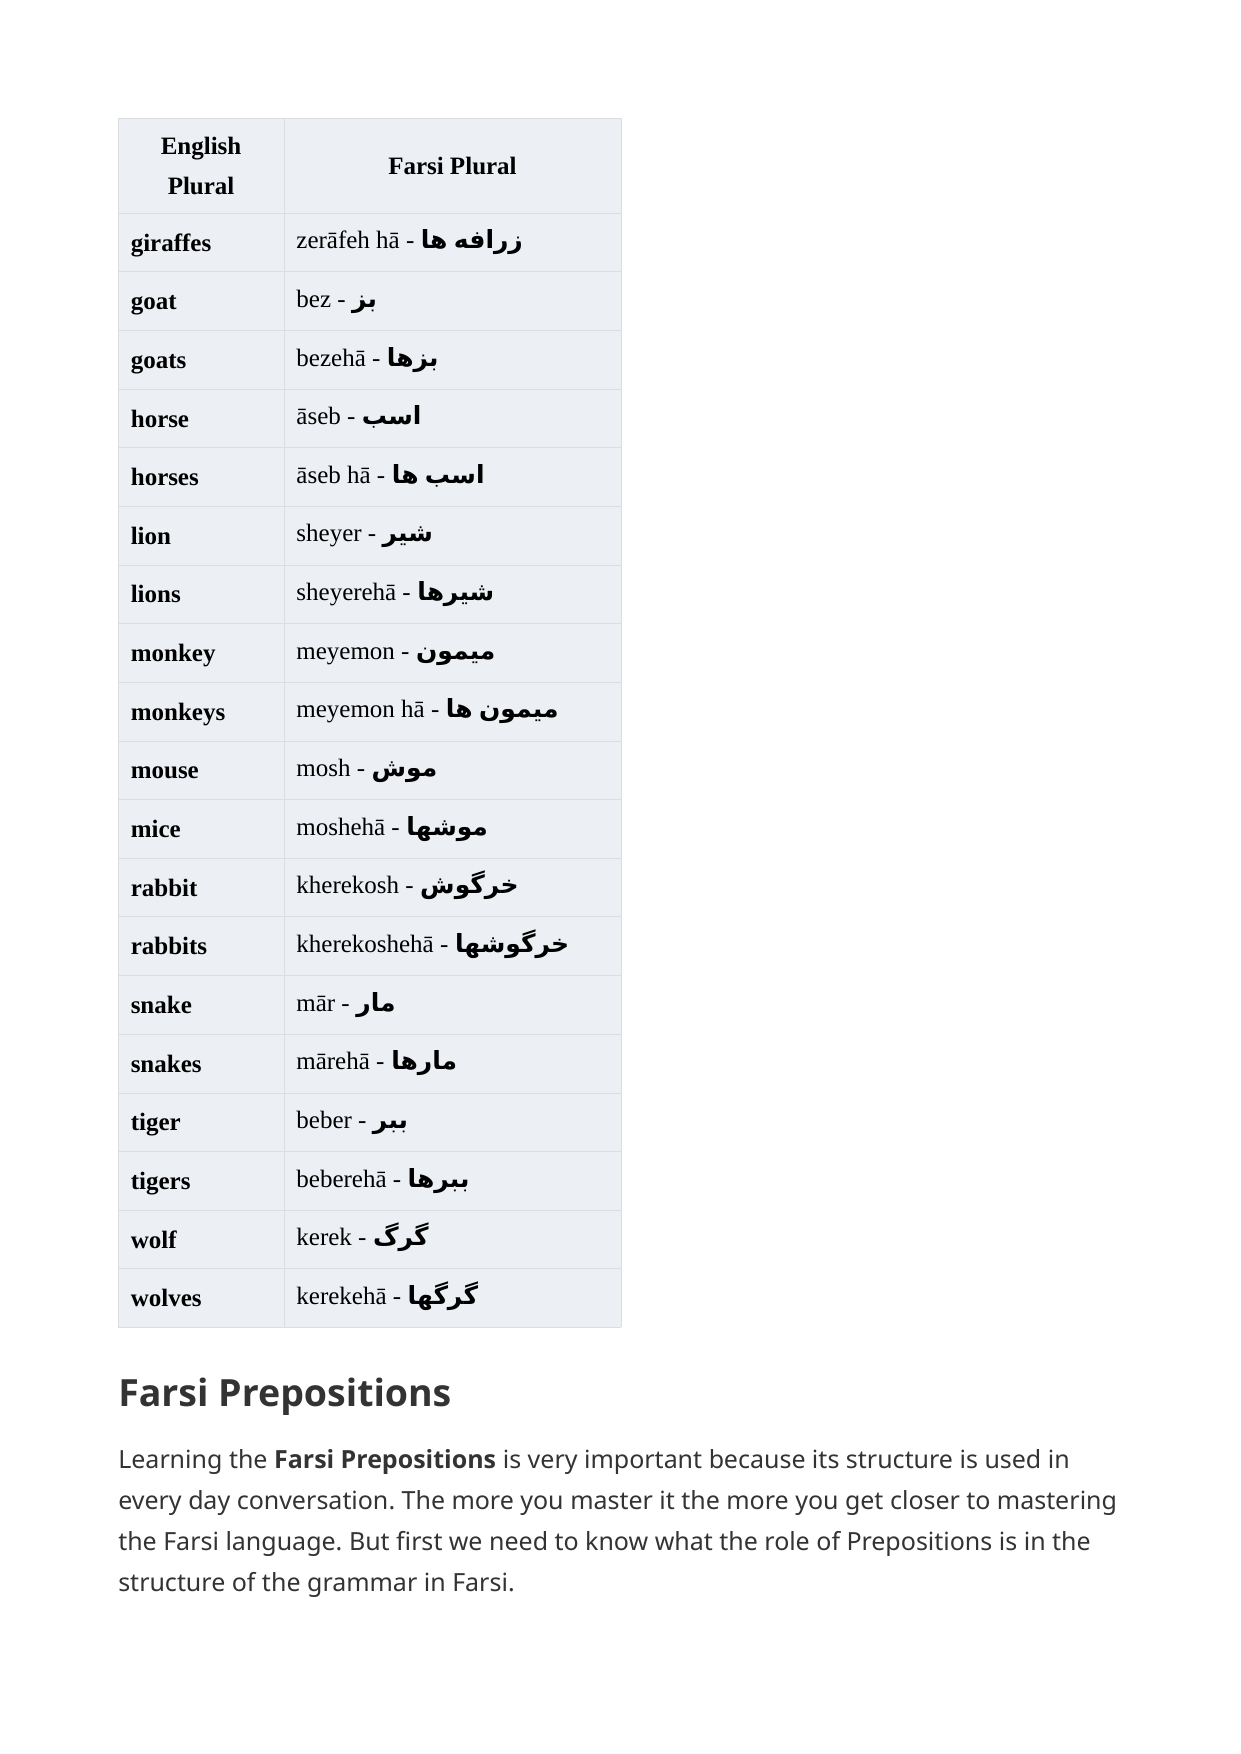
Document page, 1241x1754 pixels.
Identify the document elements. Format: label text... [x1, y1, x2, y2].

table_cell mārehā - مارها [285, 1035, 621, 1092]
table_cell wolf [119, 1211, 284, 1268]
table_cell āseb - اسب [285, 390, 621, 447]
table_cell horses [119, 448, 284, 506]
table_cell bez - بز [285, 272, 621, 330]
table_cell bezehā - بزها [285, 331, 621, 389]
table_cell wolves [119, 1269, 284, 1327]
table_cell lions [119, 566, 284, 623]
text Learning the Farsi Prepositions is very important because its structure is used in every day conversation. The more you master it the more you get closer to mastering the Farsi language. But first we need to know what the role of Prepositions is in the structure of the grammar in Farsi. [118, 1442, 1122, 1598]
table_cell mosh - موش [285, 742, 621, 799]
table_cell rabbits [119, 917, 284, 975]
table_cell goats [119, 331, 284, 389]
table_cell kerekehā - گرگها [285, 1269, 621, 1327]
table_cell meyemon - میمون [285, 624, 621, 682]
table_header English Plural [119, 119, 284, 213]
text Farsi Prepositions [118, 1327, 1122, 1417]
table_cell āseb hā - اسب ها [285, 448, 621, 506]
table_cell moshehā - موشها [285, 800, 621, 858]
table_cell mār - مار [285, 976, 621, 1034]
table_cell horse [119, 390, 284, 447]
table_cell kherekosh - خرگوش [285, 859, 621, 916]
table_cell snakes [119, 1035, 284, 1092]
table_cell lion [119, 507, 284, 564]
table_cell tigers [119, 1152, 284, 1210]
table_header Farsi Plural [285, 119, 621, 213]
table_cell mice [119, 800, 284, 858]
table_cell monkeys [119, 683, 284, 741]
table_cell mouse [119, 742, 284, 799]
table_cell meyemon hā - میمون ها [285, 683, 621, 741]
table_cell kherekoshehā - خرگوشها [285, 917, 621, 975]
table_cell zerāfeh hā - زرافه ها [285, 214, 621, 271]
table_cell kerek - گرگ [285, 1211, 621, 1268]
table_cell sheyerehā - شیرها [285, 566, 621, 623]
table_cell goat [119, 272, 284, 330]
table_cell sheyer - شیر [285, 507, 621, 564]
table_cell beber - ببر [285, 1094, 621, 1151]
table_cell giraffes [119, 214, 284, 271]
table_cell snake [119, 976, 284, 1034]
table_cell monkey [119, 624, 284, 682]
table_cell tiger [119, 1094, 284, 1151]
table_cell beberehā - ببرها [285, 1152, 621, 1210]
table_cell rabbit [119, 859, 284, 916]
